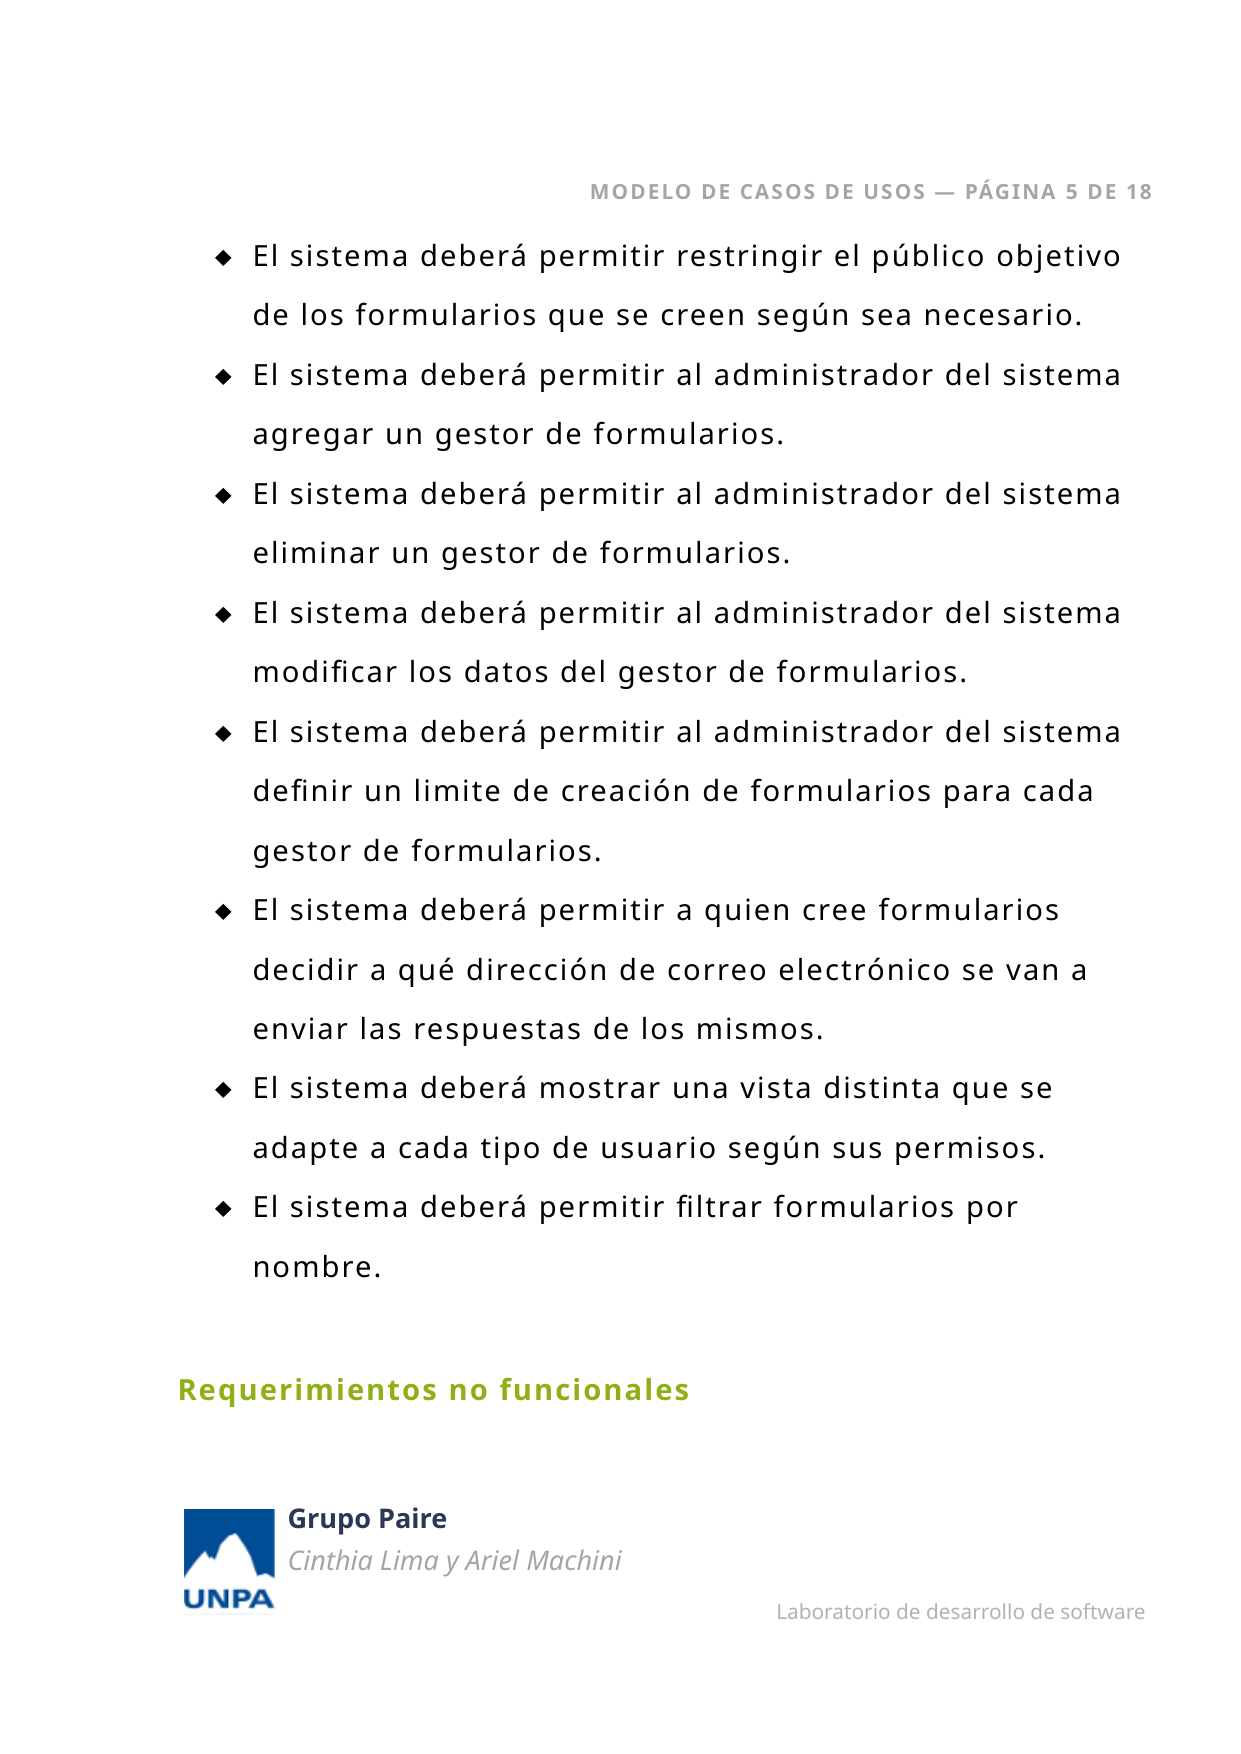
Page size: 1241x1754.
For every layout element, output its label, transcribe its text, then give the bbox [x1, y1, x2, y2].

list El sistema deberá mostrar una vista distinta que se adapte a cada tipo de usuario según sus permisos. [215, 1068, 1152, 1167]
text Requerimientos no funcionales [177, 1369, 1152, 1409]
list El sistema deberá permitir al administrador del sistema agregar un gestor de formularios. [215, 354, 1152, 453]
picture [184, 1509, 275, 1615]
list El sistema deberá permitir restringir el público objetivo de los formularios que se creen según sea necesario. [215, 235, 1152, 334]
list El sistema deberá permitir al administrador del sistema modificar los datos del gestor de formularios. [215, 592, 1152, 691]
list El sistema deberá permitir al administrador del sistema definir un limite de creación de formularios para cada gestor de formularios. [215, 711, 1152, 869]
list El sistema deberá permitir filtrar formularios por nombre. [215, 1187, 1152, 1286]
list El sistema deberá permitir al administrador del sistema eliminar un gestor de formularios. [215, 473, 1152, 572]
list El sistema deberá permitir a quien cree formularios decidir a qué dirección de correo electrónico se van a enviar las respuestas de los mismos. [215, 889, 1152, 1048]
